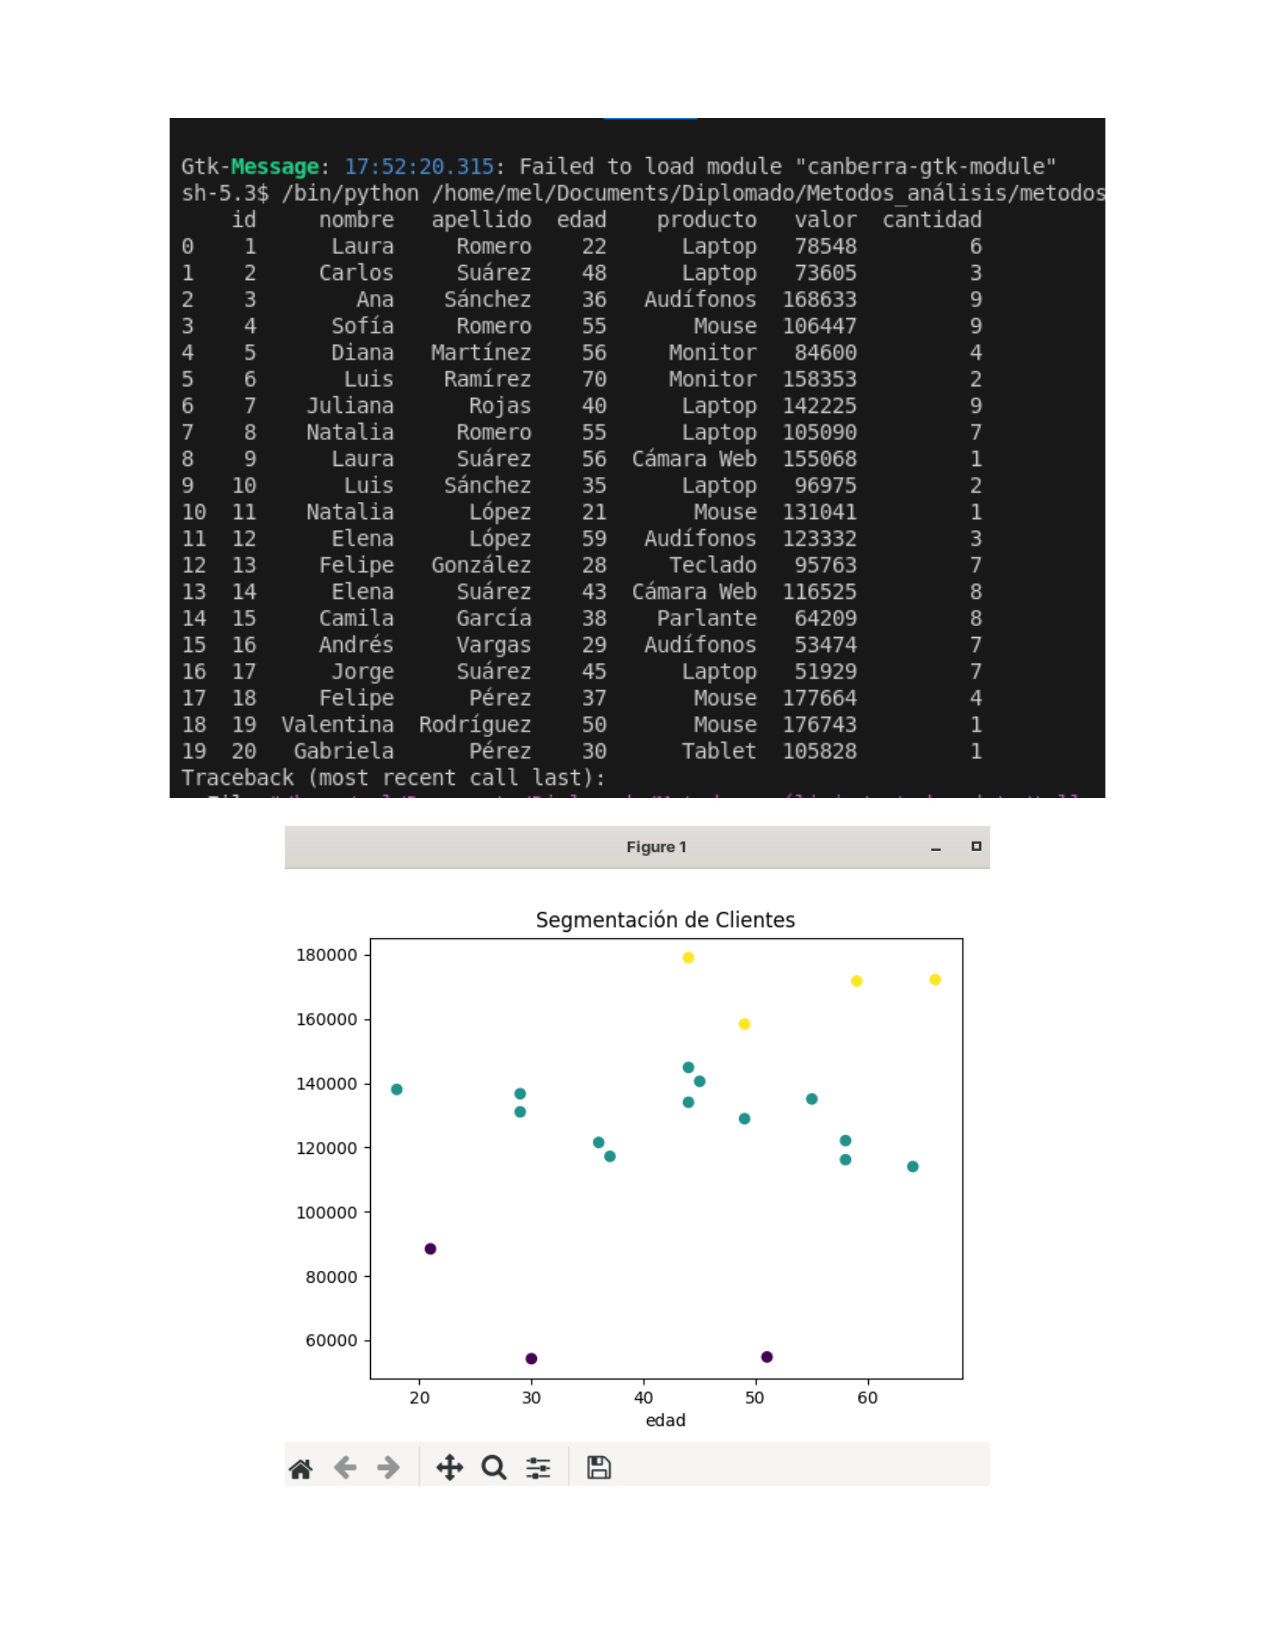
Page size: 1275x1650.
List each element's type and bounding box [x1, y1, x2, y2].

picture [169, 118, 1106, 798]
picture [284, 826, 991, 1486]
